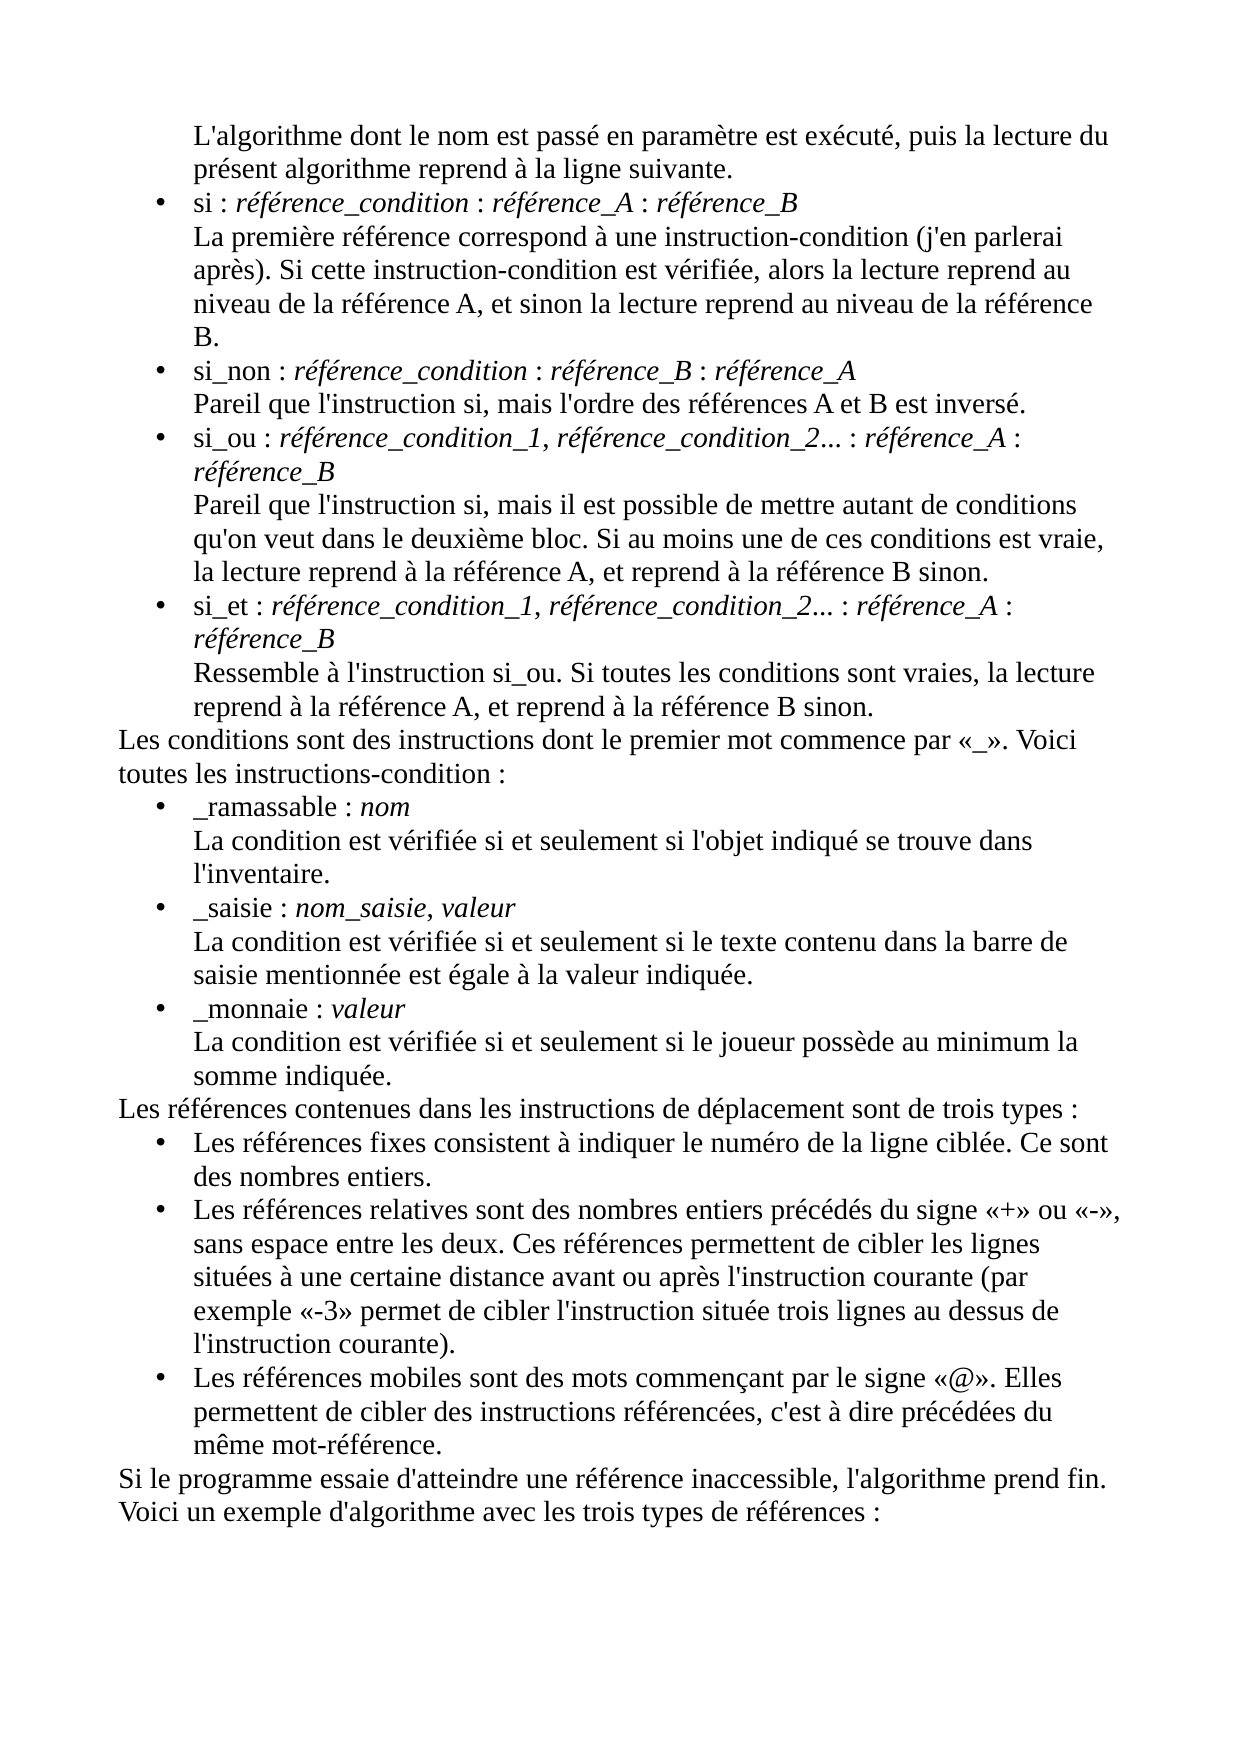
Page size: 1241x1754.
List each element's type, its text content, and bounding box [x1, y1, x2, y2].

list Les références fixes consistent à indiquer le numéro de la ligne ciblée. Ce sont des nombres entiers. [156, 1125, 1122, 1192]
text Les conditions sont des instructions dont le premier mot commence par «_». Voici toutes les instructions-condition : [118, 722, 1122, 789]
list si : référence_condition : référence_A : référence_B La première référence correspond à une instruction-condition (j'en parlerai après). Si cette instruction-condition est vérifiée, alors la lecture reprend au niveau de la référence A, et sinon la lecture reprend au niveau de la référence B. [156, 185, 1122, 353]
text Les références contenues dans les instructions de déplacement sont de trois types : [118, 1092, 1122, 1125]
list Les références mobiles sont des mots commençant par le signe «@». Elles permettent de cibler des instructions référencées, c'est à dire précédées du même mot-référence. [156, 1360, 1122, 1461]
list _monnaie : valeur La condition est vérifiée si et seulement si le joueur possède au minimum la somme indiquée. [156, 991, 1122, 1092]
list _ramassable : nom La condition est vérifiée si et seulement si l'objet indiqué se trouve dans l'inventaire. [156, 789, 1122, 890]
list si_non : référence_condition : référence_B : référence_A Pareil que l'instruction si, mais l'ordre des références A et B est inversé. [156, 353, 1122, 420]
list si_ou : référence_condition_1, référence_condition_2... : référence_A : référence_B Pareil que l'instruction si, mais il est possible de mettre autant de conditions qu'on veut dans le deuxième bloc. Si au moins une de ces conditions est vraie, la lecture reprend à la référence A, et reprend à la référence B sinon. [156, 420, 1122, 588]
list si_et : référence_condition_1, référence_condition_2... : référence_A : référence_B Ressemble à l'instruction si_ou. Si toutes les conditions sont vraies, la lecture reprend à la référence A, et reprend à la référence B sinon. [156, 588, 1122, 722]
list _saisie : nom_saisie, valeur La condition est vérifiée si et seulement si le texte contenu dans la barre de saisie mentionnée est égale à la valeur indiquée. [156, 890, 1122, 991]
text Si le programme essaie d'atteindre une référence inaccessible, l'algorithme prend fin. Voici un exemple d'algorithme avec les trois types de références : [118, 1461, 1122, 1528]
list L'algorithme dont le nom est passé en paramètre est exécuté, puis la lecture du présent algorithme reprend à la ligne suivante. [156, 118, 1122, 185]
list Les références relatives sont des nombres entiers précédés du signe «+» ou «-», sans espace entre les deux. Ces références permettent de cibler les lignes situées à une certaine distance avant ou après l'instruction courante (par exemple «-3» permet de cibler l'instruction située trois lignes au dessus de l'instruction courante). [156, 1192, 1122, 1360]
